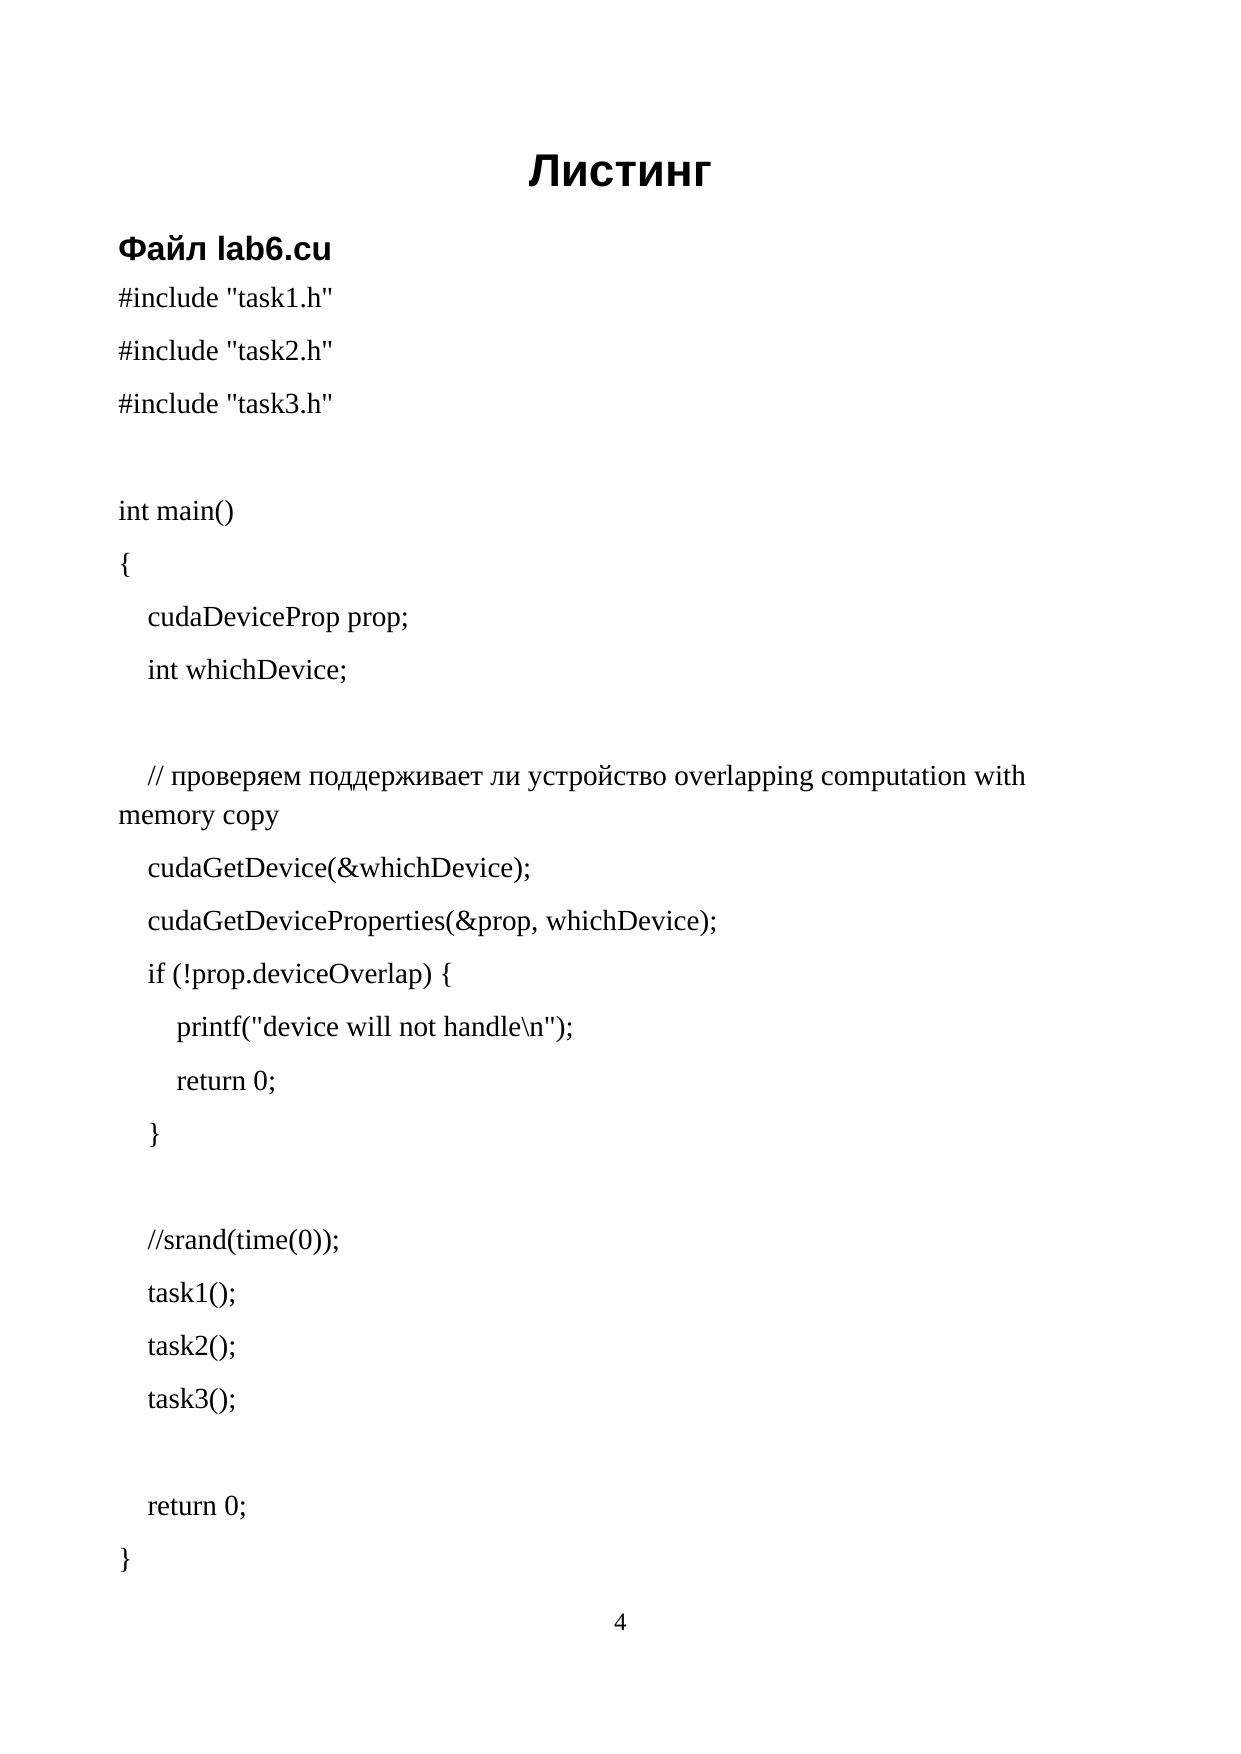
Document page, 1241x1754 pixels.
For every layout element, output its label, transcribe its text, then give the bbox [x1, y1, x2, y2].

text return 0; [118, 1063, 1122, 1096]
text { [118, 546, 1122, 579]
text int main() [118, 493, 1122, 526]
subtitle Листинг [118, 143, 1122, 196]
text printf("device will not handle\n"); [118, 1009, 1122, 1043]
text if (!prop.deviceOverlap) { [118, 956, 1122, 990]
text cudaDeviceProp prop; [118, 599, 1122, 633]
subtitle Файл lab6.cu [118, 229, 1122, 268]
text task3(); [118, 1381, 1122, 1415]
text } [118, 1541, 1122, 1574]
text #include "task2.h" [118, 333, 1122, 367]
text cudaGetDeviceProperties(&prop, whichDevice); [118, 903, 1122, 937]
text } [118, 1116, 1122, 1149]
text task2(); [118, 1328, 1122, 1362]
text //srand(time(0)); [118, 1222, 1122, 1256]
text task1(); [118, 1275, 1122, 1309]
text return 0; [118, 1488, 1122, 1521]
text #include "task1.h" [118, 280, 1122, 314]
text #include "task3.h" [118, 387, 1122, 420]
text // проверяем поддерживает ли устройство overlapping computation with memory copy [118, 758, 1122, 831]
text cudaGetDevice(&whichDevice); [118, 850, 1122, 884]
text int whichDevice; [118, 652, 1122, 686]
